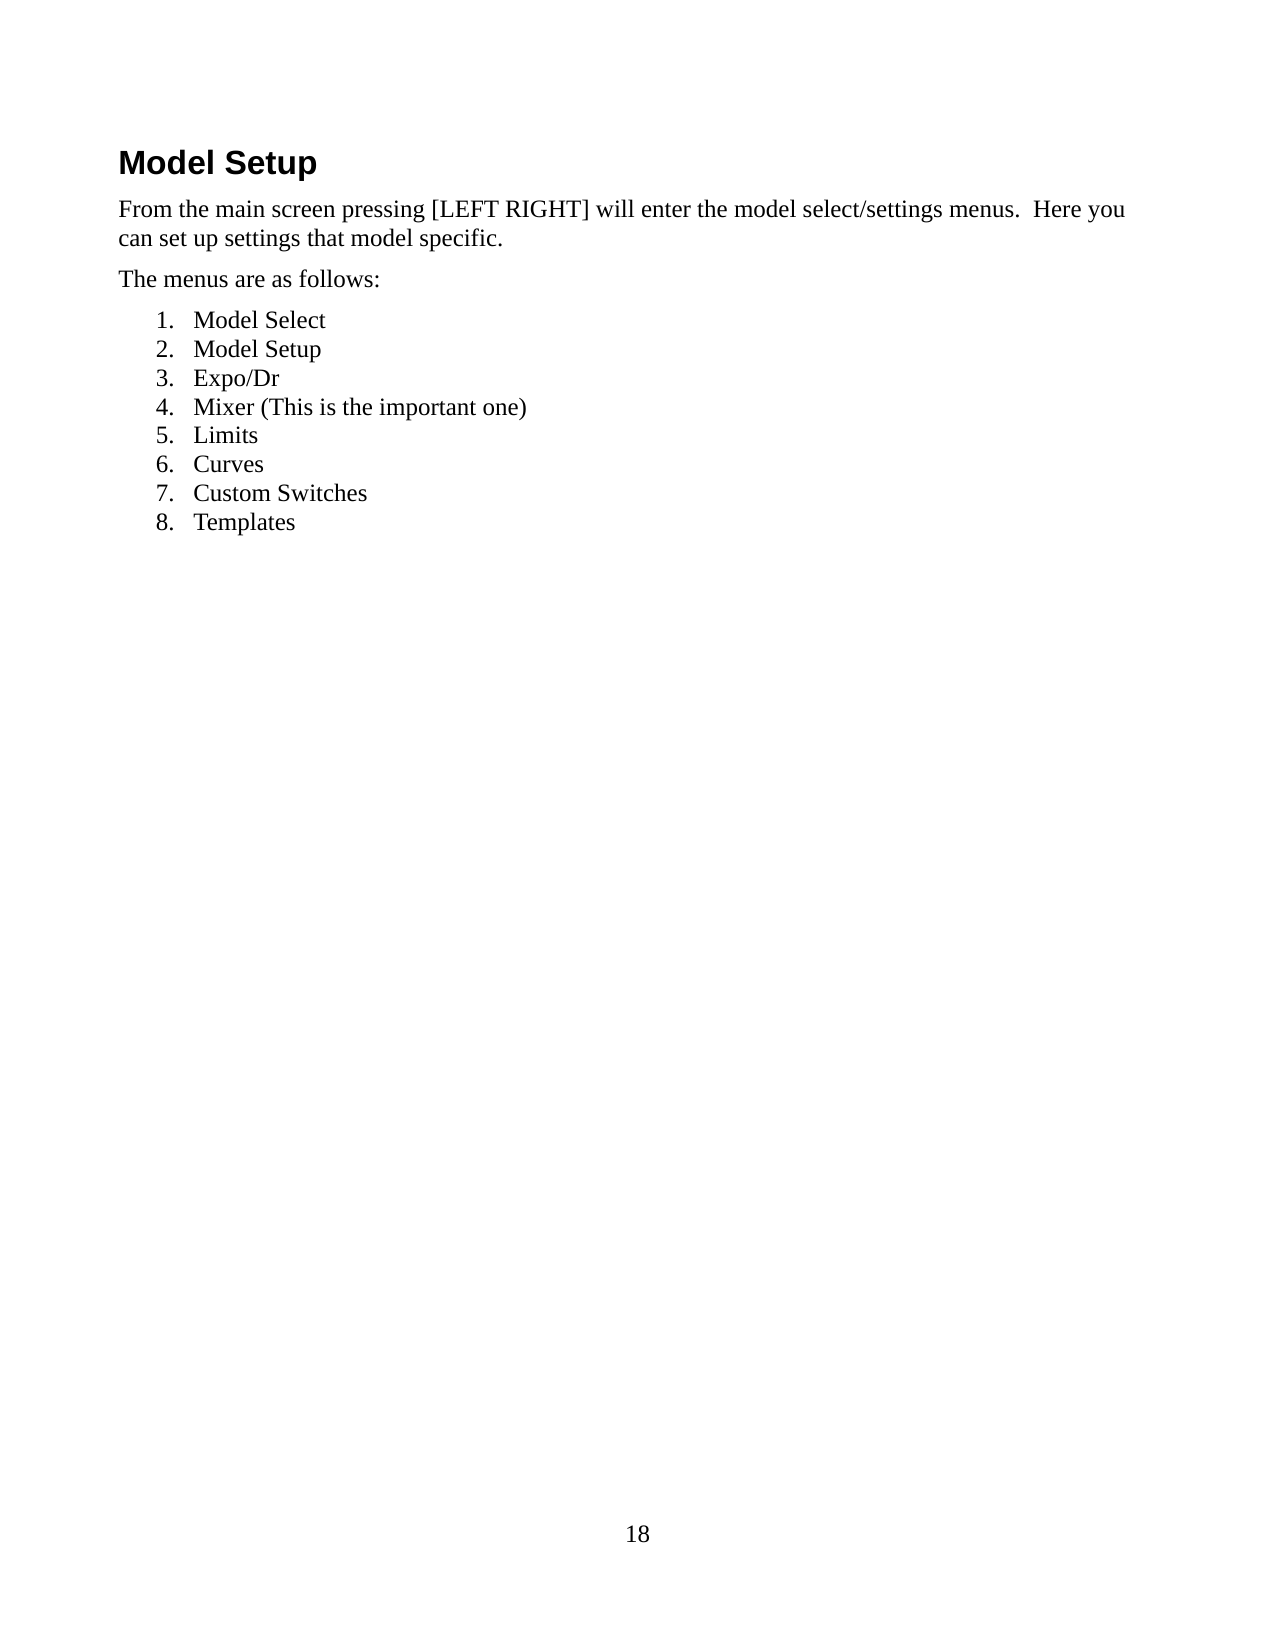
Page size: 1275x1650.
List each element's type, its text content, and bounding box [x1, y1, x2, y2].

text From the main screen pressing [LEFT RIGHT] will enter the model select/settings menus. Here you can set up settings that model specific. [118, 194, 1157, 252]
list Model Setup [156, 334, 1157, 363]
subtitle Model Setup [118, 143, 1157, 182]
text The menus are as follows: [118, 264, 1157, 293]
list Mixer (This is the important one) [156, 392, 1157, 421]
list Model Select [156, 306, 1157, 334]
list Expo/Dr [156, 363, 1157, 392]
list Custom Switches [156, 478, 1157, 507]
list Templates [156, 507, 1157, 536]
list Limits [156, 421, 1157, 449]
list Curves [156, 449, 1157, 478]
